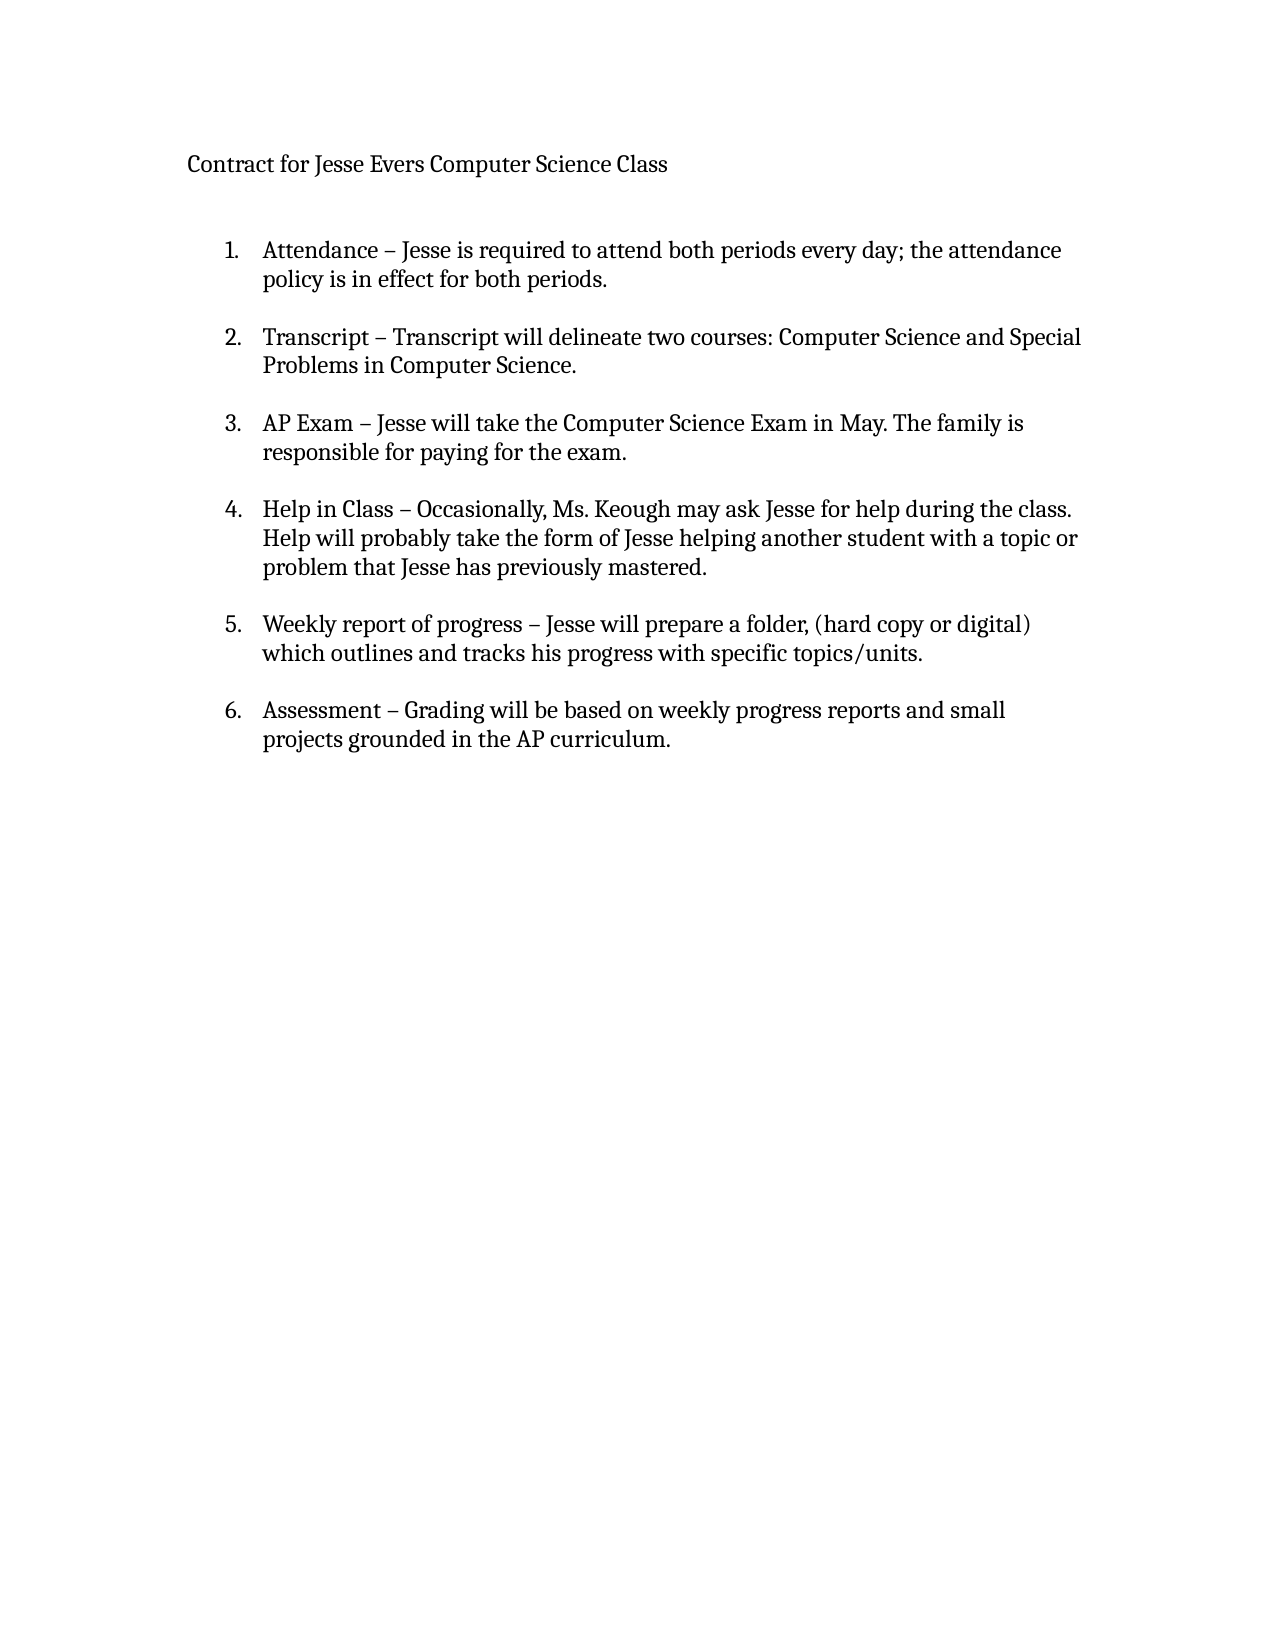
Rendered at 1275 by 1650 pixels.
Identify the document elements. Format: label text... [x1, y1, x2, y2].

list Weekly report of progress – Jesse will prepare a folder, (hard copy or digital) which outlines and tracks his progress with specific topics/units. [225, 610, 1087, 667]
list Assessment – Grading will be based on weekly progress reports and small projects grounded in the AP curriculum. [225, 696, 1087, 754]
list Transcript – Transcript will delineate two courses: Computer Science and Special Problems in Computer Science. [225, 322, 1087, 380]
list Help in Class – Occasionally, Ms. Keough may ask Jesse for help during the class. Help will probably take the form of Jesse helping another student with a topic or problem that Jesse has previously mastered. [225, 495, 1087, 581]
text Contract for Jesse Evers Computer Science Class [187, 150, 1087, 179]
list AP Exam – Jesse will take the Computer Science Exam in May. The family is responsible for paying for the exam. [225, 409, 1087, 466]
list Attendance – Jesse is required to attend both periods every day; the attendance policy is in effect for both periods. [225, 236, 1087, 294]
